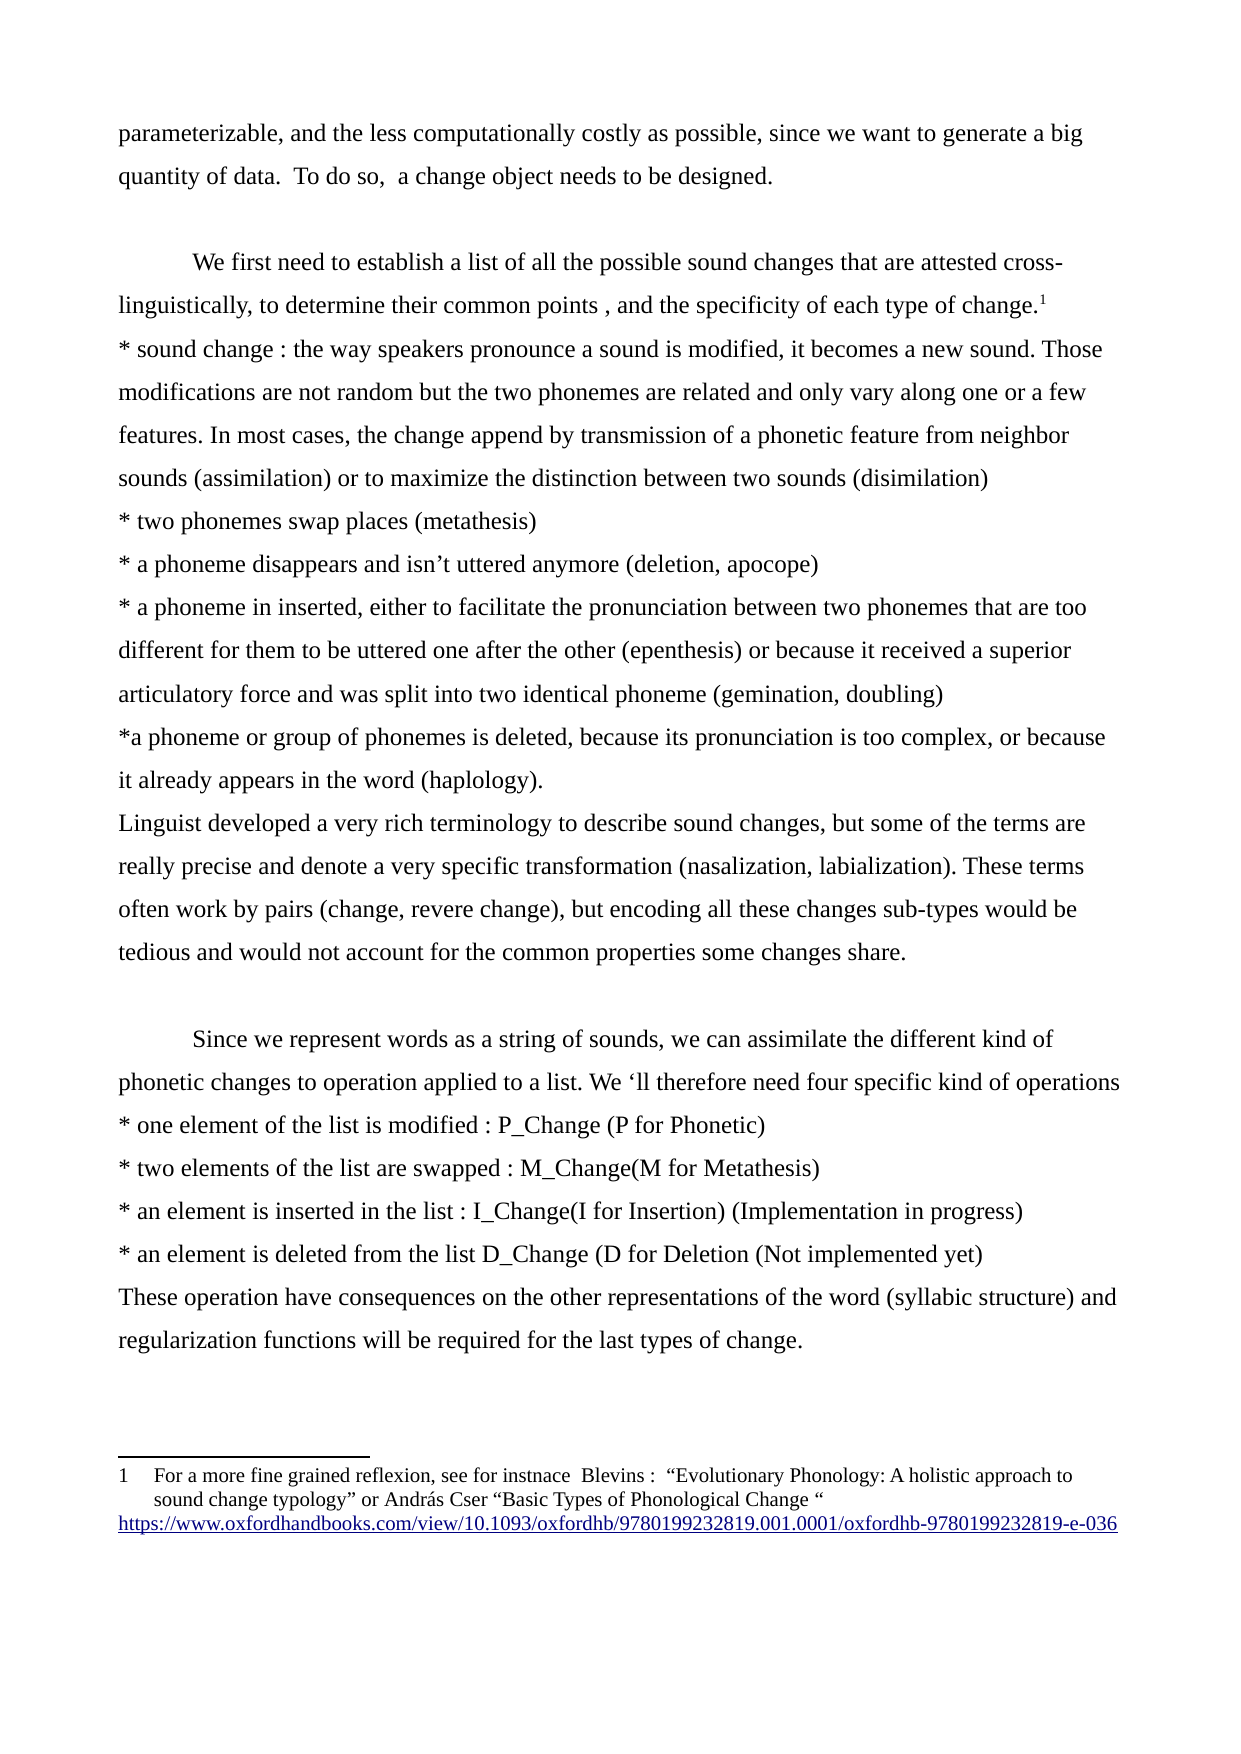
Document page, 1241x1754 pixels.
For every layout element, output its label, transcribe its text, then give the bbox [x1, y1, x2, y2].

text Linguist developed a very rich terminology to describe sound changes, but some of the terms are really precise and denote a very specific transformation (nasalization, labialization). These terms often work by pairs (change, revere change), but encoding all these changes sub-types would be tedious and would not account for the common properties some changes share. [118, 808, 1122, 966]
text These operation have consequences on the other representations of the word (syllabic structure) and regularization functions will be required for the last types of change. [118, 1282, 1122, 1354]
text Since we represent words as a string of sounds, we can assimilate the different kind of phonetic changes to operation applied to a list. We ‘ll therefore need four specific kind of operations * one element of the list is modified : P_Change (P for Phonetic) [118, 1024, 1122, 1139]
text * an element is deleted from the list D_Change (D for Deletion (Not implemented yet) [118, 1239, 1122, 1268]
text https://www.oxfordhandbooks.com/view/10.1093/oxfordhb/9780199232819.001.0001/oxfordhb-9780199232819-e-036 [118, 1511, 1122, 1535]
text We first need to establish a list of all the possible sound changes that are attested cross-linguistically, to determine their common points , and the specificity of each type of change. [118, 247, 1122, 319]
text * two phonemes swap places (metathesis) [118, 506, 1122, 535]
text * a phoneme disappears and isn’t uttered anymore (deletion, apocope) [118, 549, 1122, 578]
text * two elements of the list are swapped : M_Change(M for Metathesis) [118, 1153, 1122, 1182]
text For a more fine grained reflexion, see for instnace Blevins : “Evolutionary Phonology: A holistic approach to sound change typology” or András Cser “Basic Types of Phonological Change “ [118, 1463, 1122, 1511]
text * an element is inserted in the list : I_Change(I for Insertion) (Implementation in progress) [118, 1196, 1122, 1225]
text parameterizable, and the less computationally costly as possible, since we want to generate a big quantity of data. To do so, a change object needs to be designed. [118, 118, 1122, 190]
text *a phoneme or group of phonemes is deleted, because its pronunciation is too complex, or because it already appears in the word (haplology). [118, 722, 1122, 794]
text * sound change : the way speakers pronounce a sound is modified, it becomes a new sound. Those modifications are not random but the two phonemes are related and only vary along one or a few features. In most cases, the change append by transmission of a phonetic feature from neighbor sounds (assimilation) or to maximize the distinction between two sounds (disimilation) [118, 334, 1122, 492]
text * a phoneme in inserted, either to facilitate the pronunciation between two phonemes that are too different for them to be uttered one after the other (epenthesis) or because it received a superior articulatory force and was split into two identical phoneme (gemination, doubling) [118, 592, 1122, 707]
